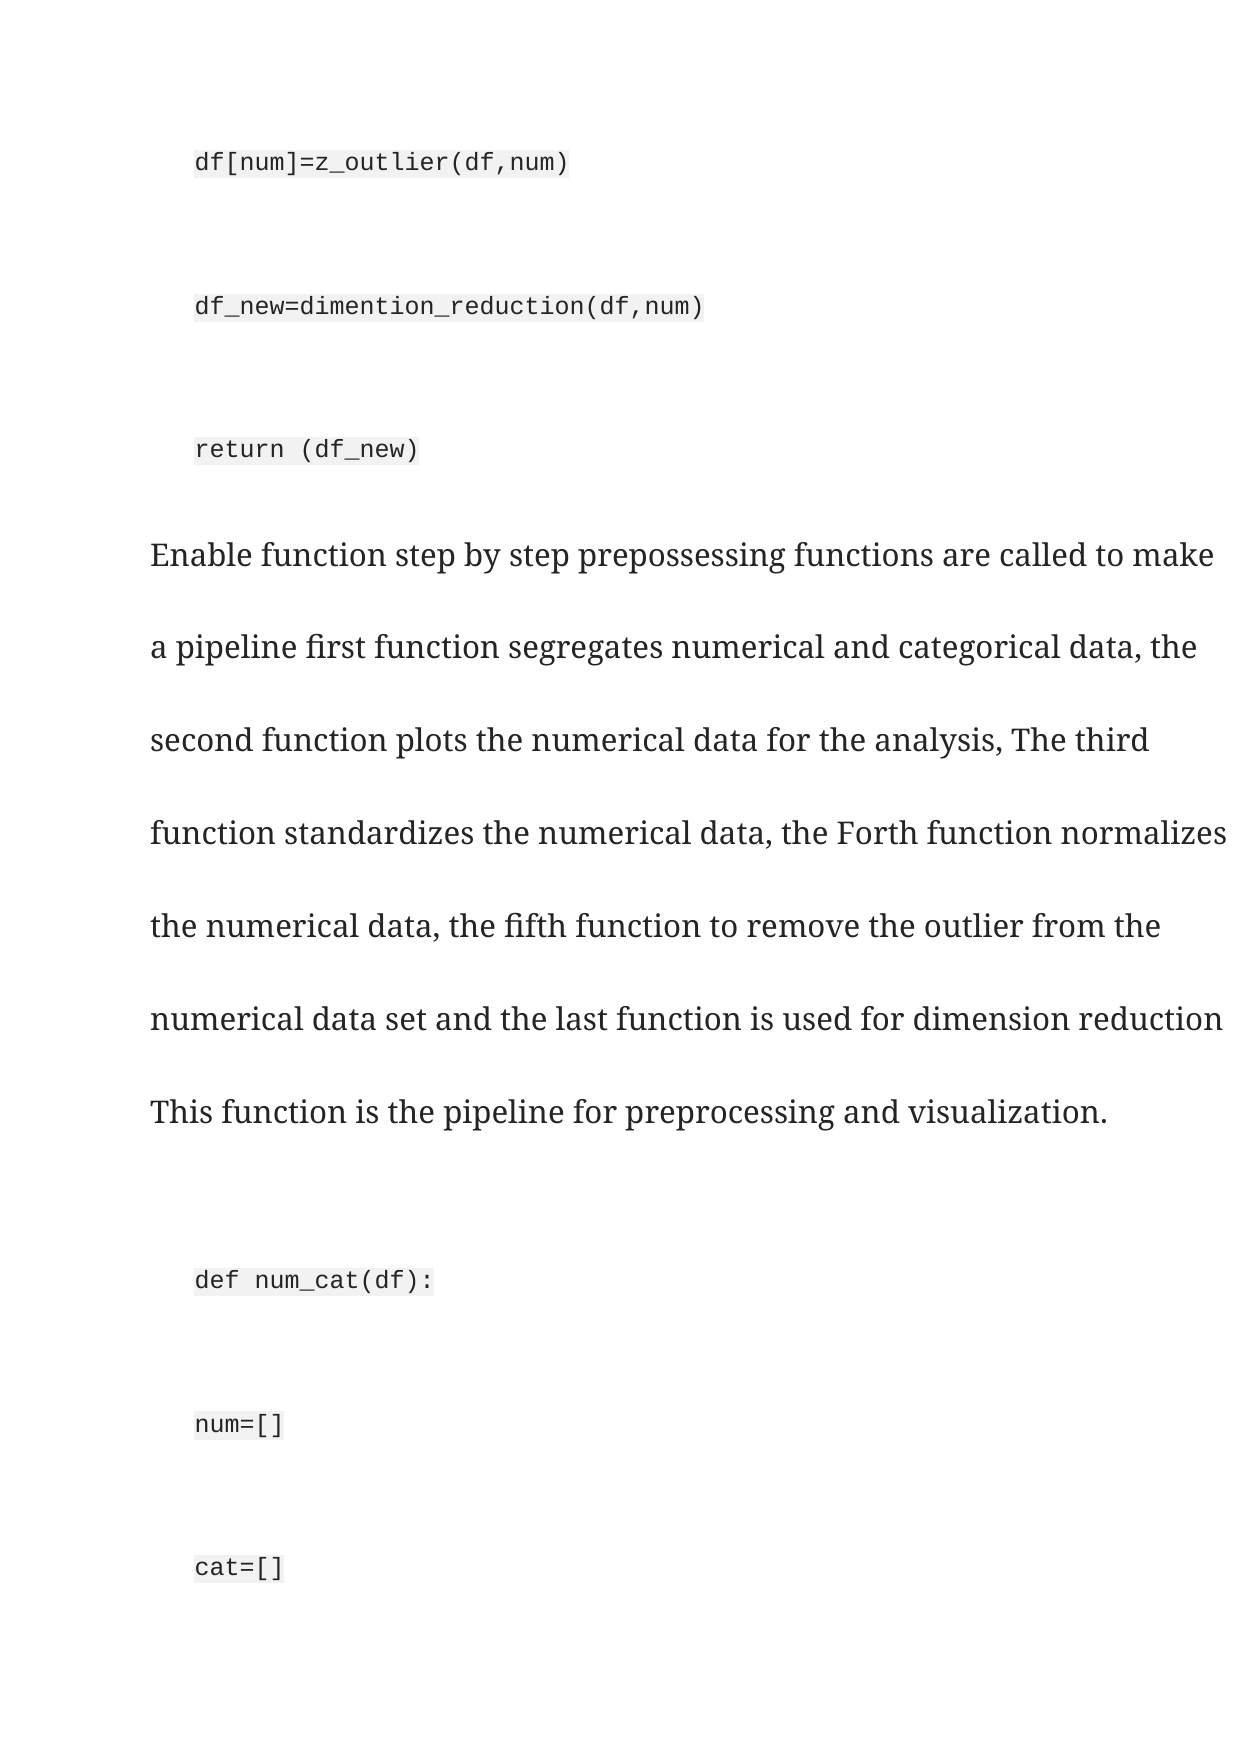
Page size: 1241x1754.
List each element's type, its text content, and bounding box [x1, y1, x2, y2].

text cat=[] [194, 1555, 1183, 1583]
text num=[] [194, 1411, 1183, 1440]
text Enable function step by step prepossessing functions are called to make a pipeline first function segregates numerical and categorical data, the second function plots the numerical data for the analysis, The third function standardizes the numerical data, the Forth function normalizes the numerical data, the fifth function to remove the outlier from the numerical data set and the last function is used for dimension reduction This function is the pipeline for preprocessing and visualization. [150, 533, 1240, 1132]
text df_new=dimention_reduction(df,num) [194, 293, 1183, 322]
text def num_cat(df): [194, 1268, 1183, 1296]
text df[num]=z_outlier(df,num) [194, 150, 1183, 178]
text return (df_new) [194, 437, 1183, 465]
